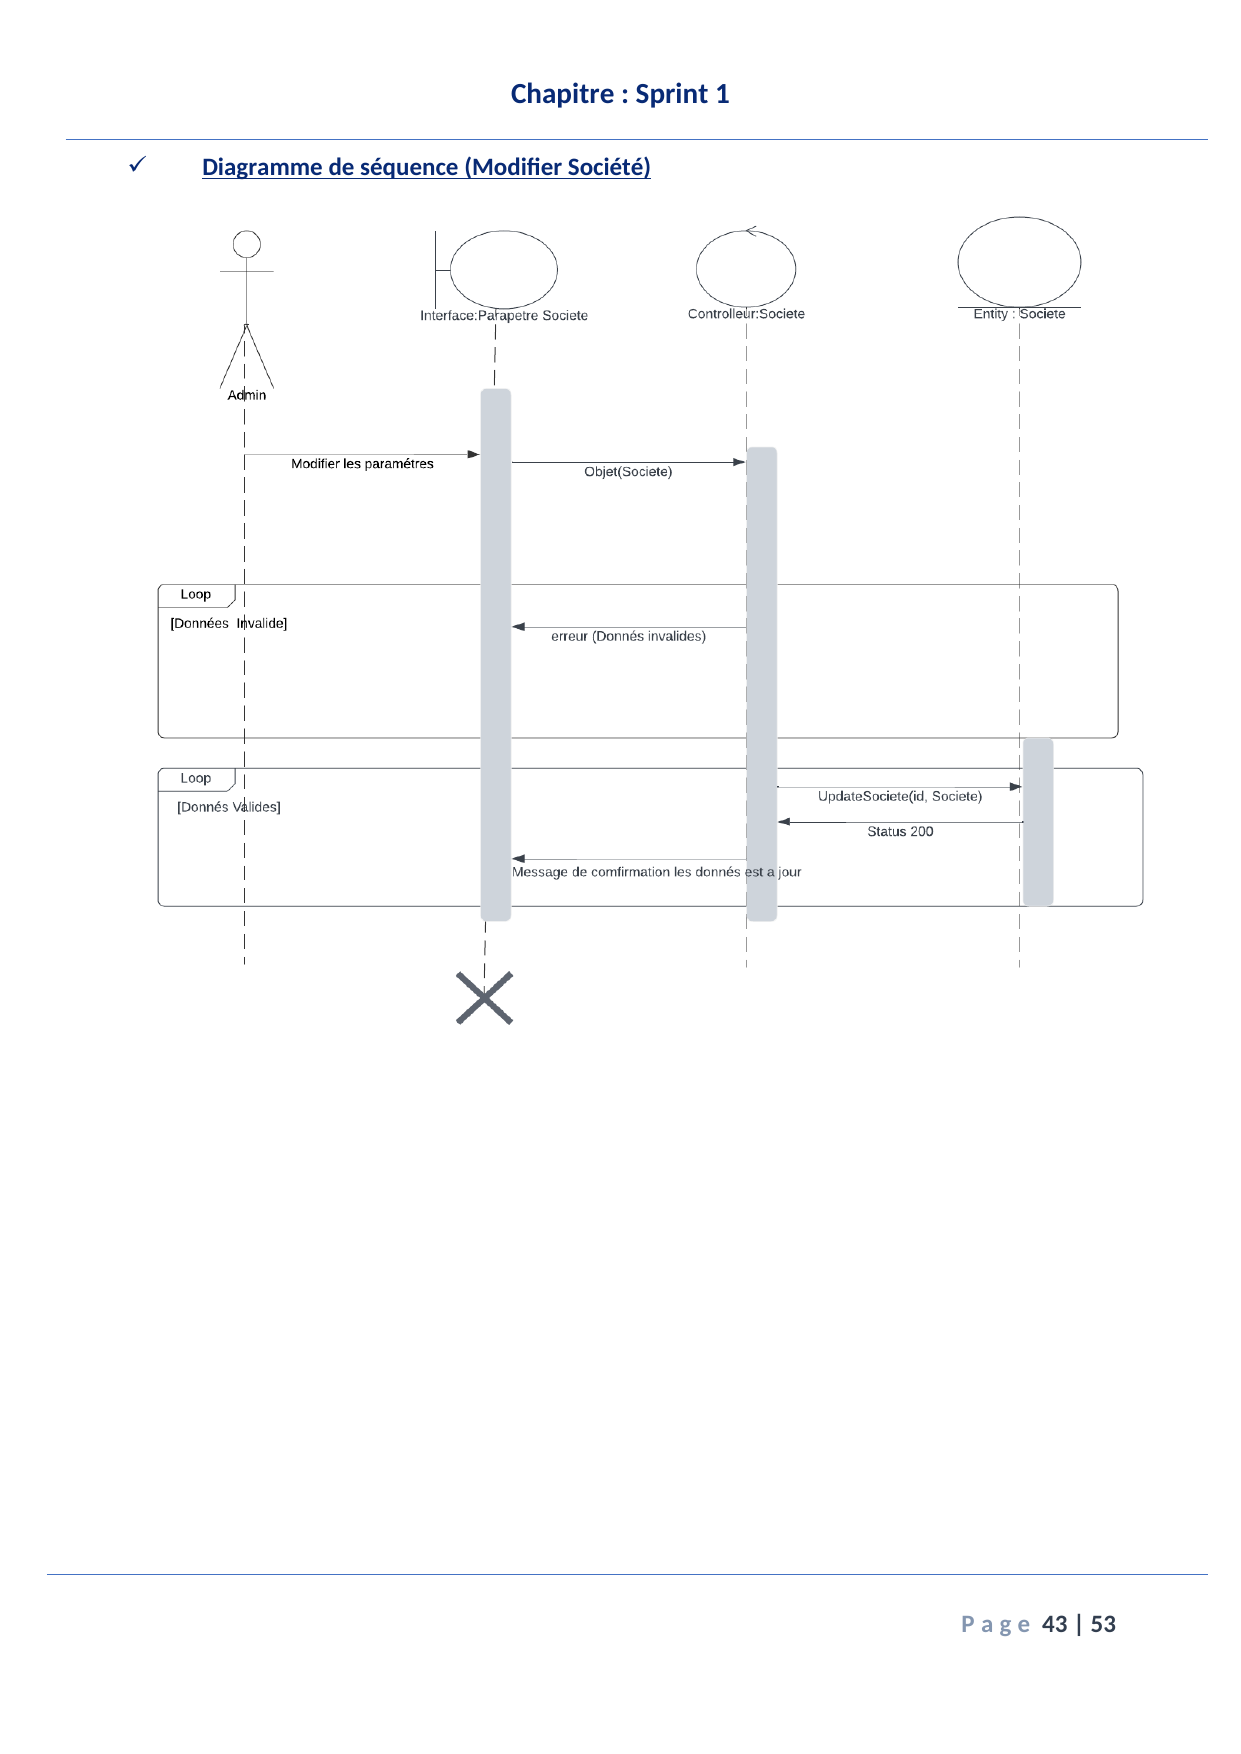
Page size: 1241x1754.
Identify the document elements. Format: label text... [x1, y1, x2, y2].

list Diagramme de séquence (Modifier Société) [127, 152, 1143, 186]
